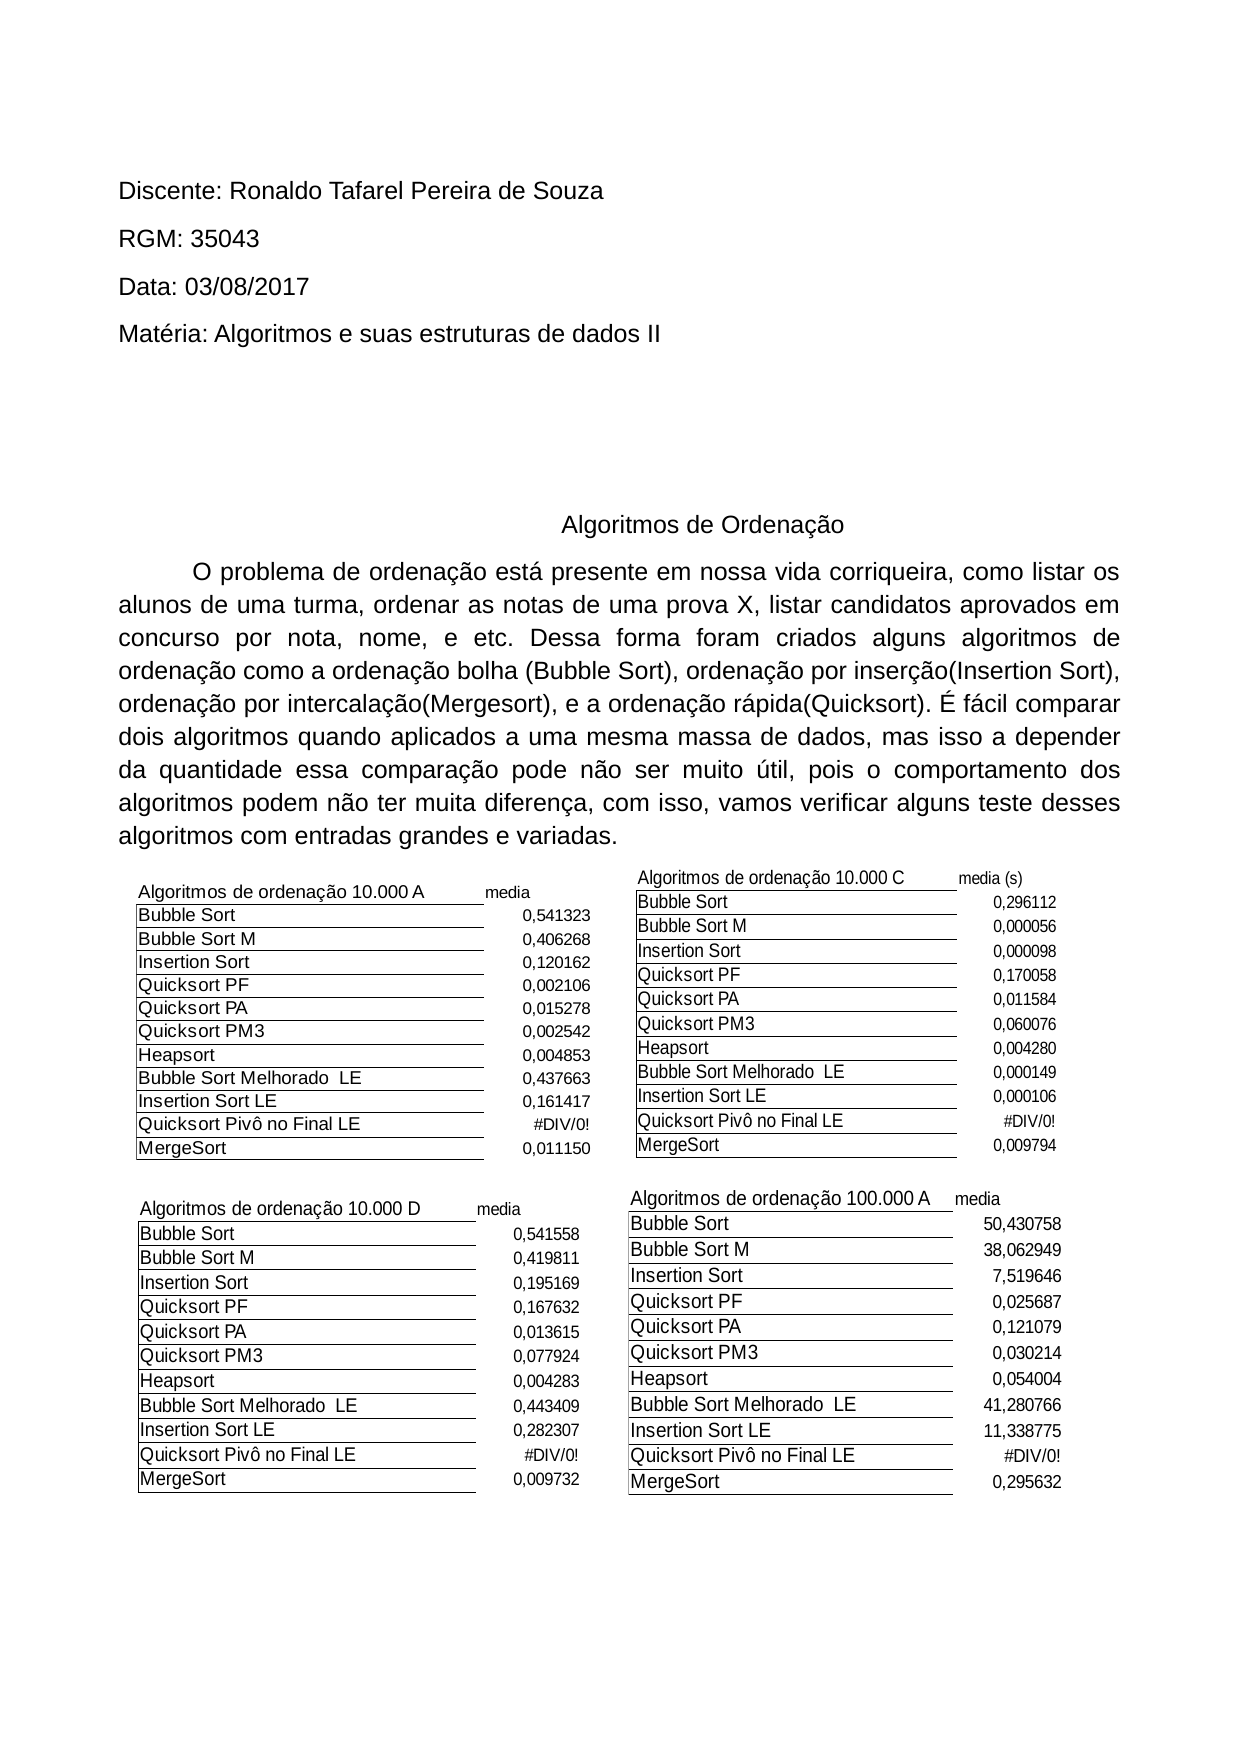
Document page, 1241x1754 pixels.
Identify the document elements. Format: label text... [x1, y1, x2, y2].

text Matéria: Algoritmos e suas estruturas de dados II [118, 319, 1122, 348]
text O problema de ordenação está presente em nossa vida corriqueira, como listar os alunos de uma turma, ordenar as notas de uma prova X, listar candidatos aprovados em concurso por nota, nome, e etc. Dessa forma foram criados alguns algoritmos de ordenação como a ordenação bolha (Bubble Sort), ordenação por inserção(Insertion Sort), ordenação por intercalação(Mergesort), e a ordenação rápida(Quicksort). É fácil comparar dois algoritmos quando aplicados a uma mesma massa de dados, mas isso a depender da quantidade essa comparação pode não ser muito útil, pois o comportamento dos algoritmos podem não ter muita diferença, com isso, vamos verificar alguns teste desses algoritmos com entradas grandes e variadas. [118, 557, 1122, 850]
text RGM: 35043 [118, 224, 1122, 253]
text Algoritmos de Ordenação [118, 509, 1122, 538]
text Data: 03/08/2017 [118, 272, 1122, 300]
text Discente: Ronaldo Tafarel Pereira de Souza [118, 176, 1122, 205]
